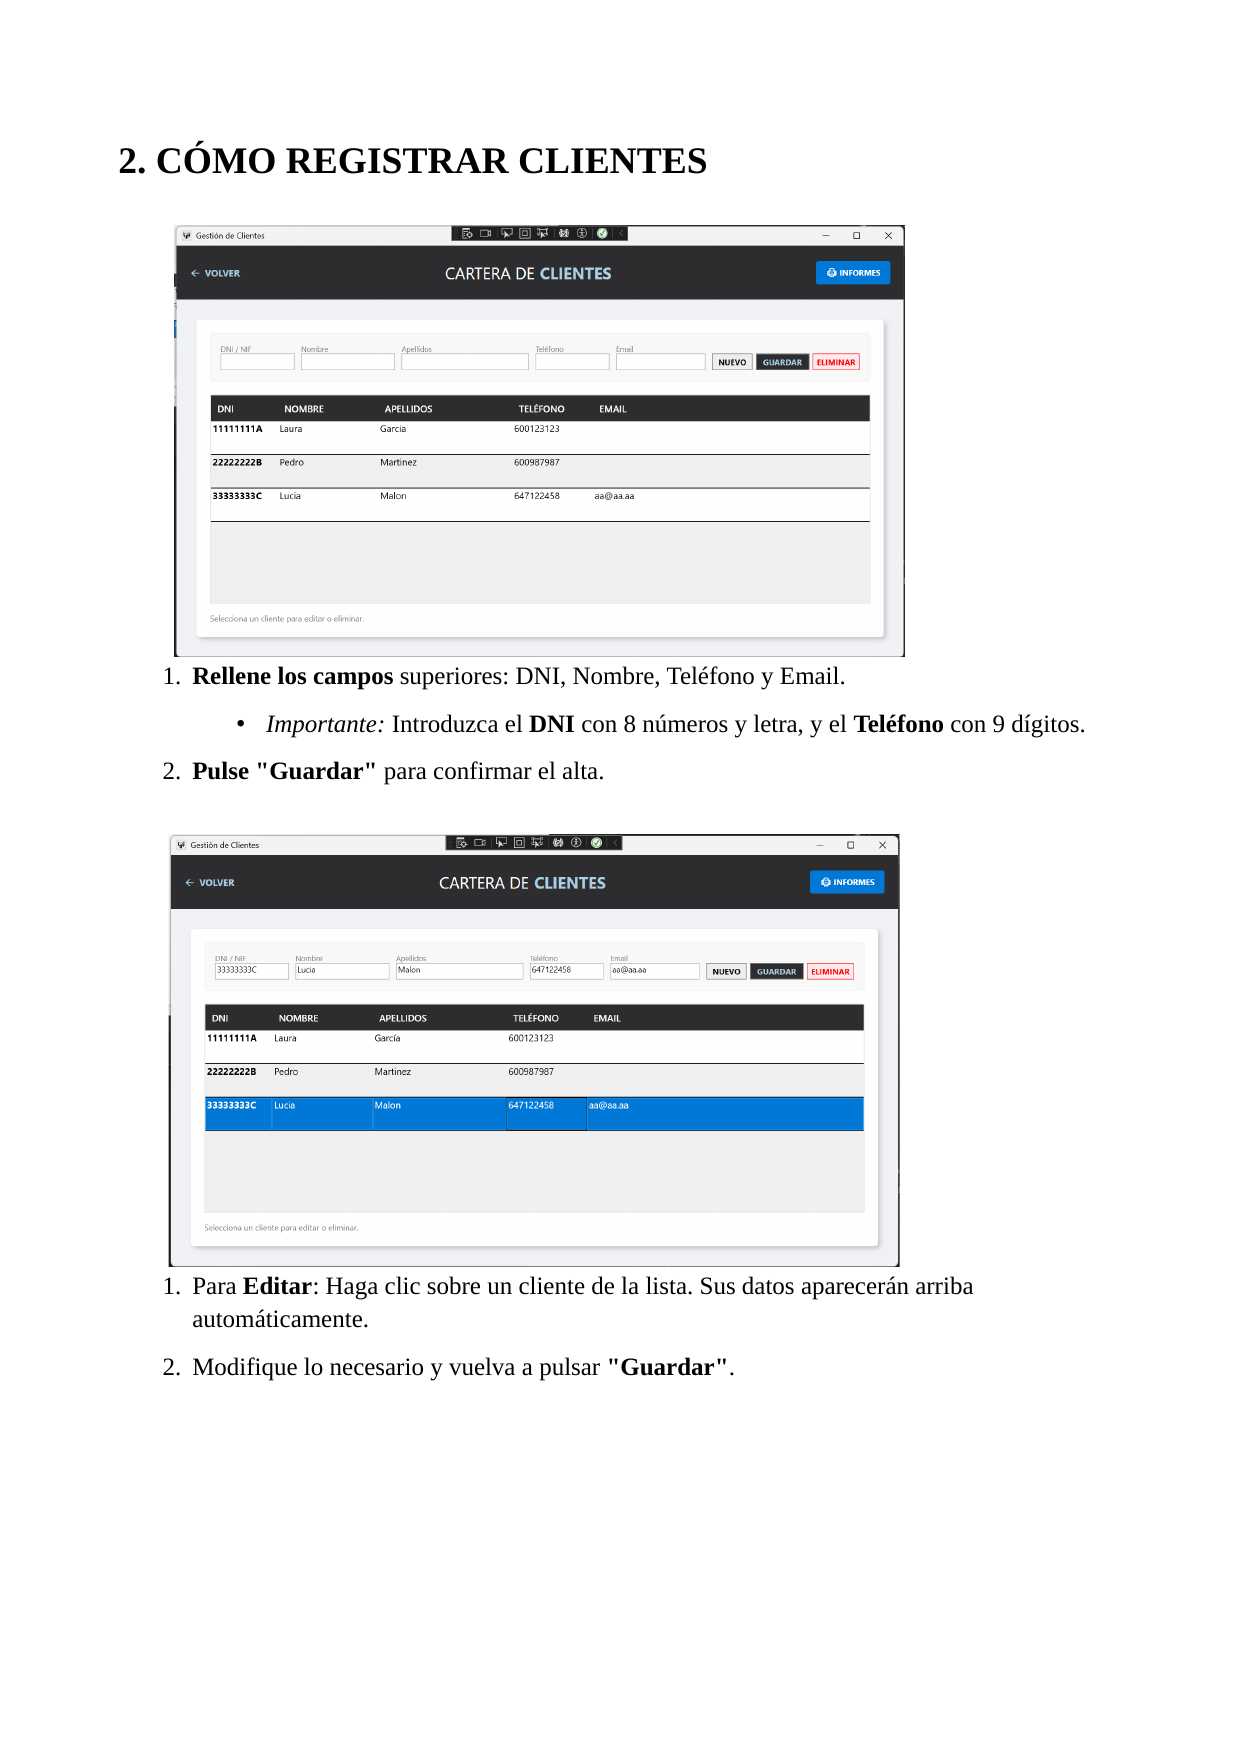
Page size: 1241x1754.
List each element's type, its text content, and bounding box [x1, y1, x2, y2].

picture [174, 225, 905, 657]
list Modifique lo necesario y vuelva a pulsar "Guardar". [162, 1352, 1122, 1381]
list Pulse "Guardar" para confirmar el alta. [162, 756, 1122, 785]
list Para Editar: Haga clic sobre un cliente de la lista. Sus datos aparecerán arriba automáticamente. [162, 851, 1122, 1333]
list Rellene los campos superiores: DNI, Nombre, Teléfono y Email. [162, 242, 1122, 690]
picture [168, 834, 900, 1267]
subtitle 2. CÓMO REGISTRAR CLIENTES [118, 139, 1122, 182]
list Importante: Introduzca el DNI con 8 números y letra, y el Teléfono con 9 dígitos. [236, 709, 1122, 737]
